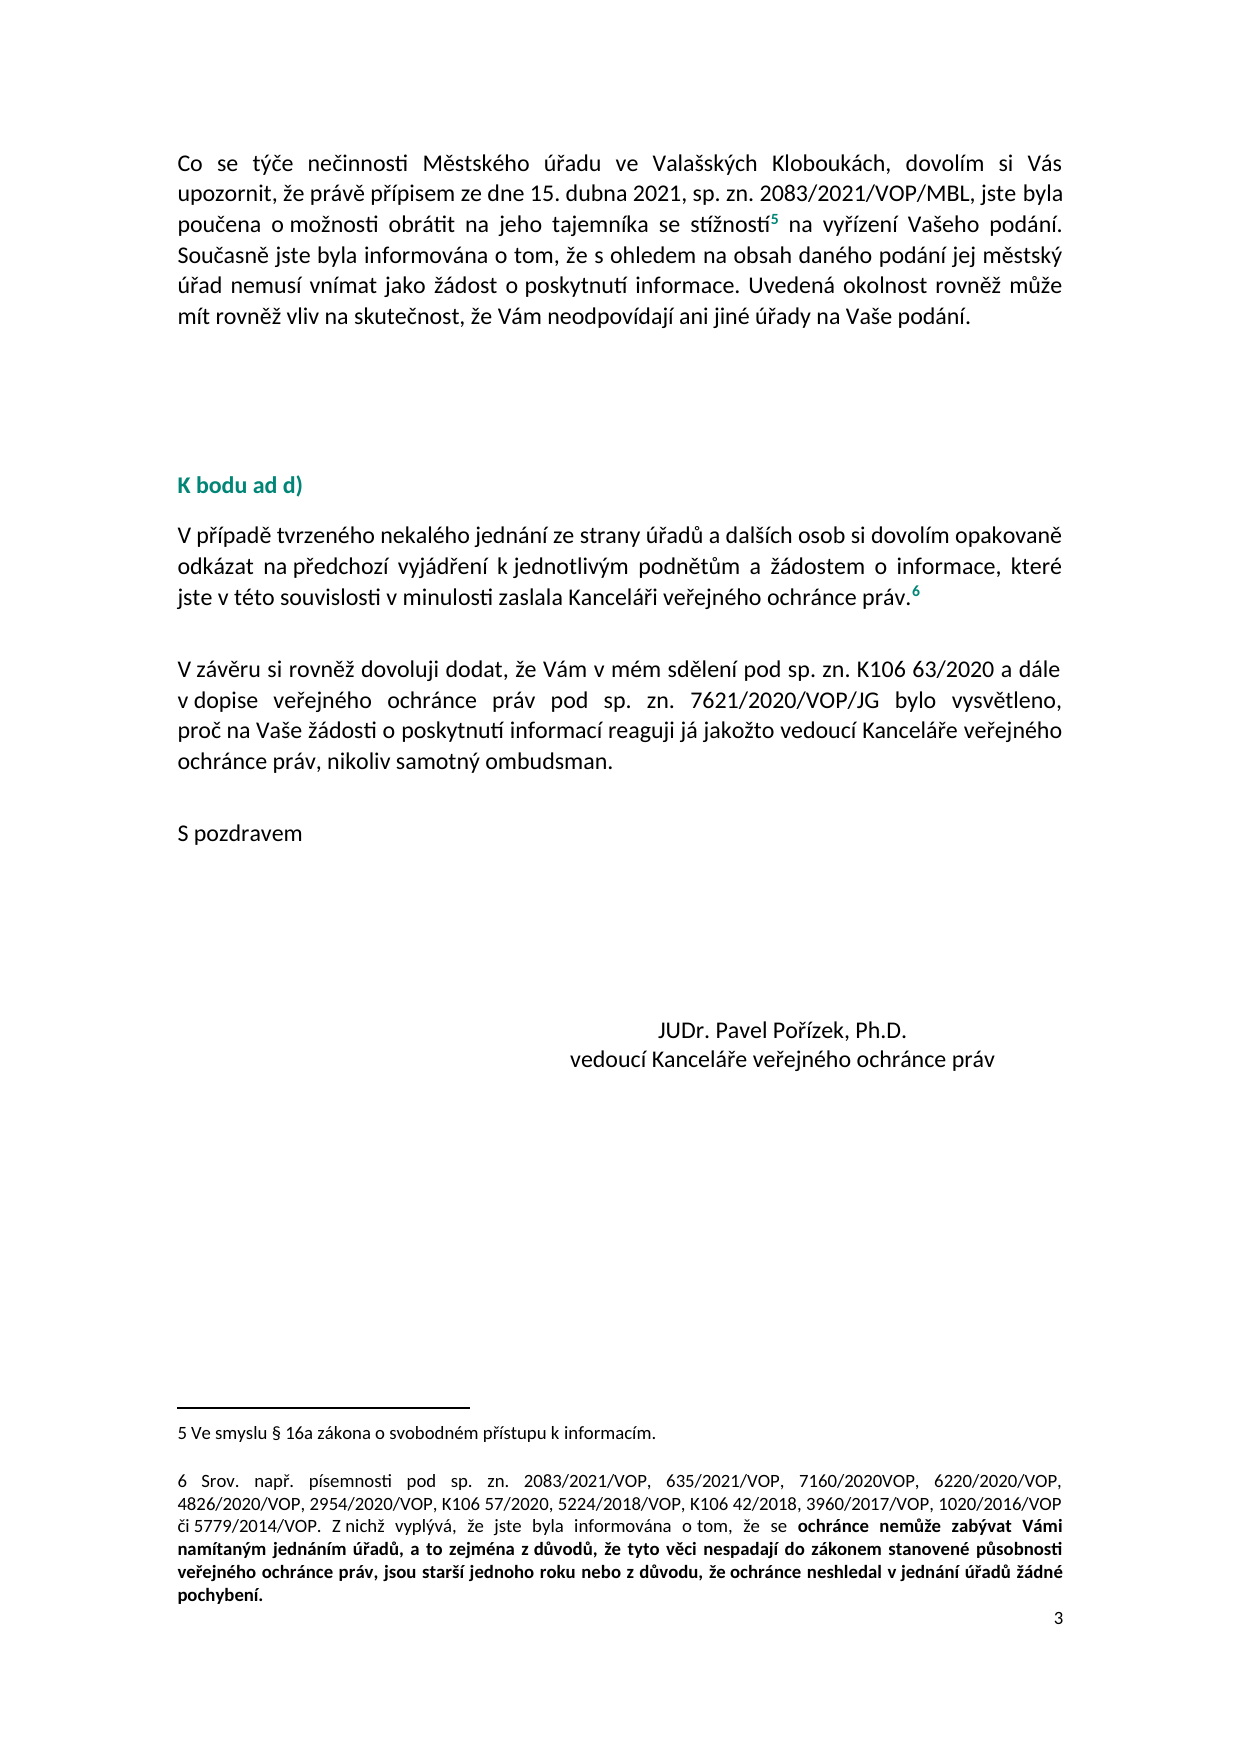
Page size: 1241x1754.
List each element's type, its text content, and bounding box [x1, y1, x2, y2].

text Srov. např. písemnosti pod sp. zn. 2083/2021/VOP, 635/2021/VOP, 7160/2020VOP, 6220/2020/VOP, 4826/2020/VOP, 2954/2020/VOP, K106 57/2020, 5224/2018/VOP, K106 42/2018, 3960/2017/VOP, 1020/2016/VOP či 5779/2014/VOP. Z nichž vyplývá, že jste byla informována o tom, že se ochránce nemůže zabývat Vámi namítaným jednáním úřadů, a to zejména z důvodů, že tyto věci nespadají do zákonem stanovené působnosti veřejného ochránce práv, jsou starší jednoho roku nebo z důvodu, že ochránce neshledal v jednání úřadů žádné pochybení. [177, 1469, 1063, 1606]
text JUDr. Pavel Pořízek, Ph.D. [502, 1015, 1063, 1044]
text V závěru si rovněž dovoluji dodat, že Vám v mém sdělení pod sp. zn. K106 63/2020 a dále v dopise veřejného ochránce práv pod sp. zn. 7621/2020/VOP/JG bylo vysvětleno, proč na Vaše žádosti o poskytnutí informací reaguji já jakožto vedoucí Kanceláře veřejného ochránce práv, nikoliv samotný ombudsman. [177, 654, 1063, 775]
text Co se týče nečinnosti Městského úřadu ve Valašských Kloboukách, dovolím si Vás upozornit, že právě přípisem ze dne 15. dubna 2021, sp. zn. 2083/2021/VOP/MBL, jste byla poučena o možnosti obrátit na jeho tajemníka se stížností na vyřízení Vašeho podání. Současně jste byla informována o tom, že s ohledem na obsah daného podání jej městský úřad nemusí vnímat jako žádost o poskytnutí informace. Uvedená okolnost rovněž může mít rovněž vliv na skutečnost, že Vám neodpovídají ani jiné úřady na Vaše podání. [177, 148, 1063, 331]
text Ve smyslu § 16a zákona o svobodném přístupu k informacím. [177, 1421, 1063, 1444]
text V případě tvrzeného nekalého jednání ze strany úřadů a dalších osob si dovolím opakovaně odkázat na předchozí vyjádření k jednotlivým podnětům a žádostem o informace, které jste v této souvislosti v minulosti zaslala Kanceláři veřejného ochránce práv. [177, 520, 1063, 611]
text vedoucí Kanceláře veřejného ochránce práv [502, 1044, 1063, 1073]
text S pozdravem [177, 818, 1063, 848]
text K bodu ad d) [177, 470, 1063, 499]
